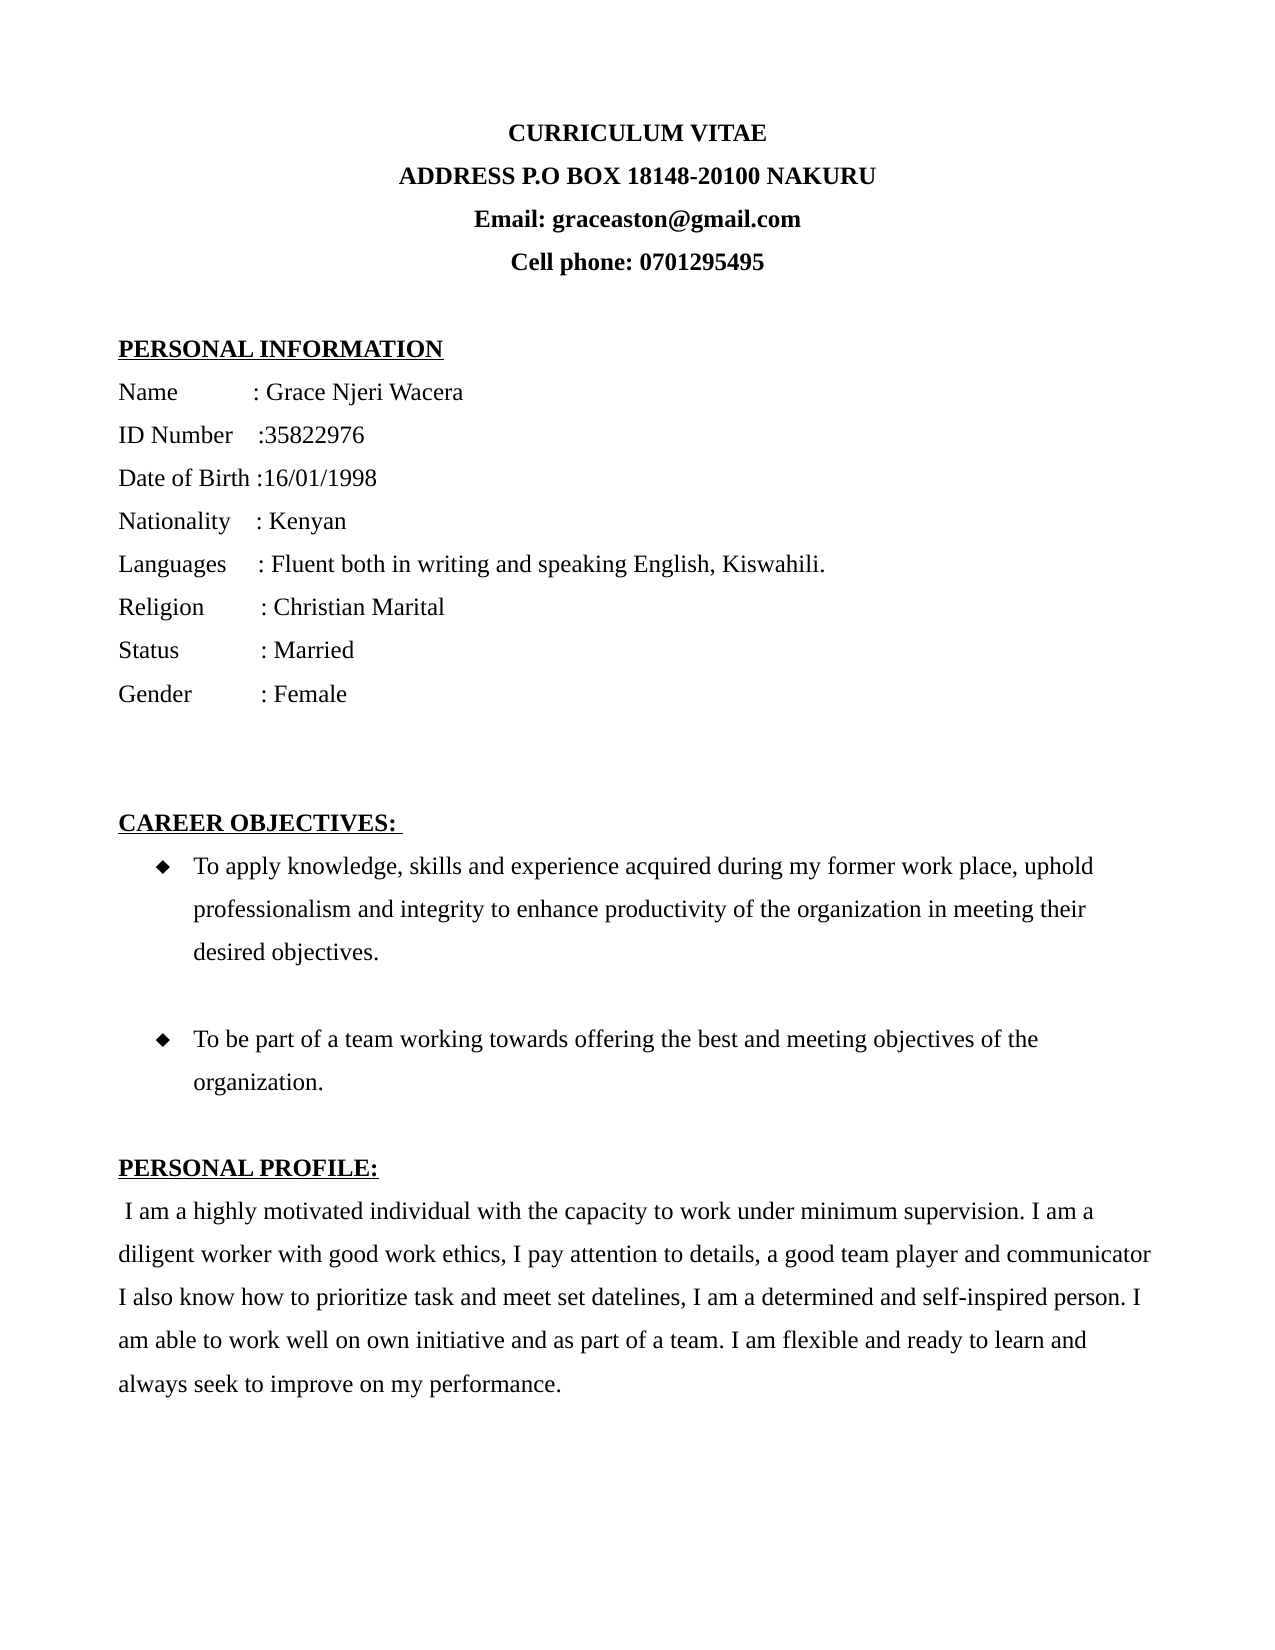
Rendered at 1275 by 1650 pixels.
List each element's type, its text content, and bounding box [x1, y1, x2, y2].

text Status : Married [118, 636, 1157, 664]
text Nationality : Kenyan [118, 506, 1157, 535]
text PERSONAL PROFILE: [118, 1153, 1157, 1182]
text ADDRESS P.O BOX 18148-20100 NAKURU [118, 161, 1157, 190]
list To apply knowledge, skills and experience acquired during my former work place, uphold professionalism and integrity to enhance productivity of the organization in meeting their desired objectives. [156, 851, 1157, 966]
text Gender : Female [118, 679, 1157, 707]
text CAREER OBJECTIVES: [118, 808, 1157, 837]
text Cell phone: 0701295495 [118, 247, 1157, 276]
text Name : Grace Njeri Wacera [118, 377, 1157, 406]
text PERSONAL INFORMATION [118, 334, 1157, 362]
text Date of Birth :16/01/1998 [118, 463, 1157, 492]
text Email: graceaston@gmail.com [118, 204, 1157, 233]
text I am a highly motivated individual with the capacity to work under minimum supervision. I am a diligent worker with good work ethics, I pay attention to details, a good team player and communicator I also know how to prioritize task and meet set datelines, I am a determined and self-inspired person. I am able to work well on own initiative and as part of a team. I am flexible and ready to learn and always seek to improve on my performance. [118, 1196, 1157, 1397]
text Languages : Fluent both in writing and speaking English, Kiswahili. [118, 549, 1157, 578]
text ID Number :35822976 [118, 420, 1157, 449]
text CURRICULUM VITAE [118, 118, 1157, 147]
list To be part of a team working towards offering the best and meeting objectives of the organization. [156, 1024, 1157, 1096]
text Religion : Christian Marital [118, 592, 1157, 621]
